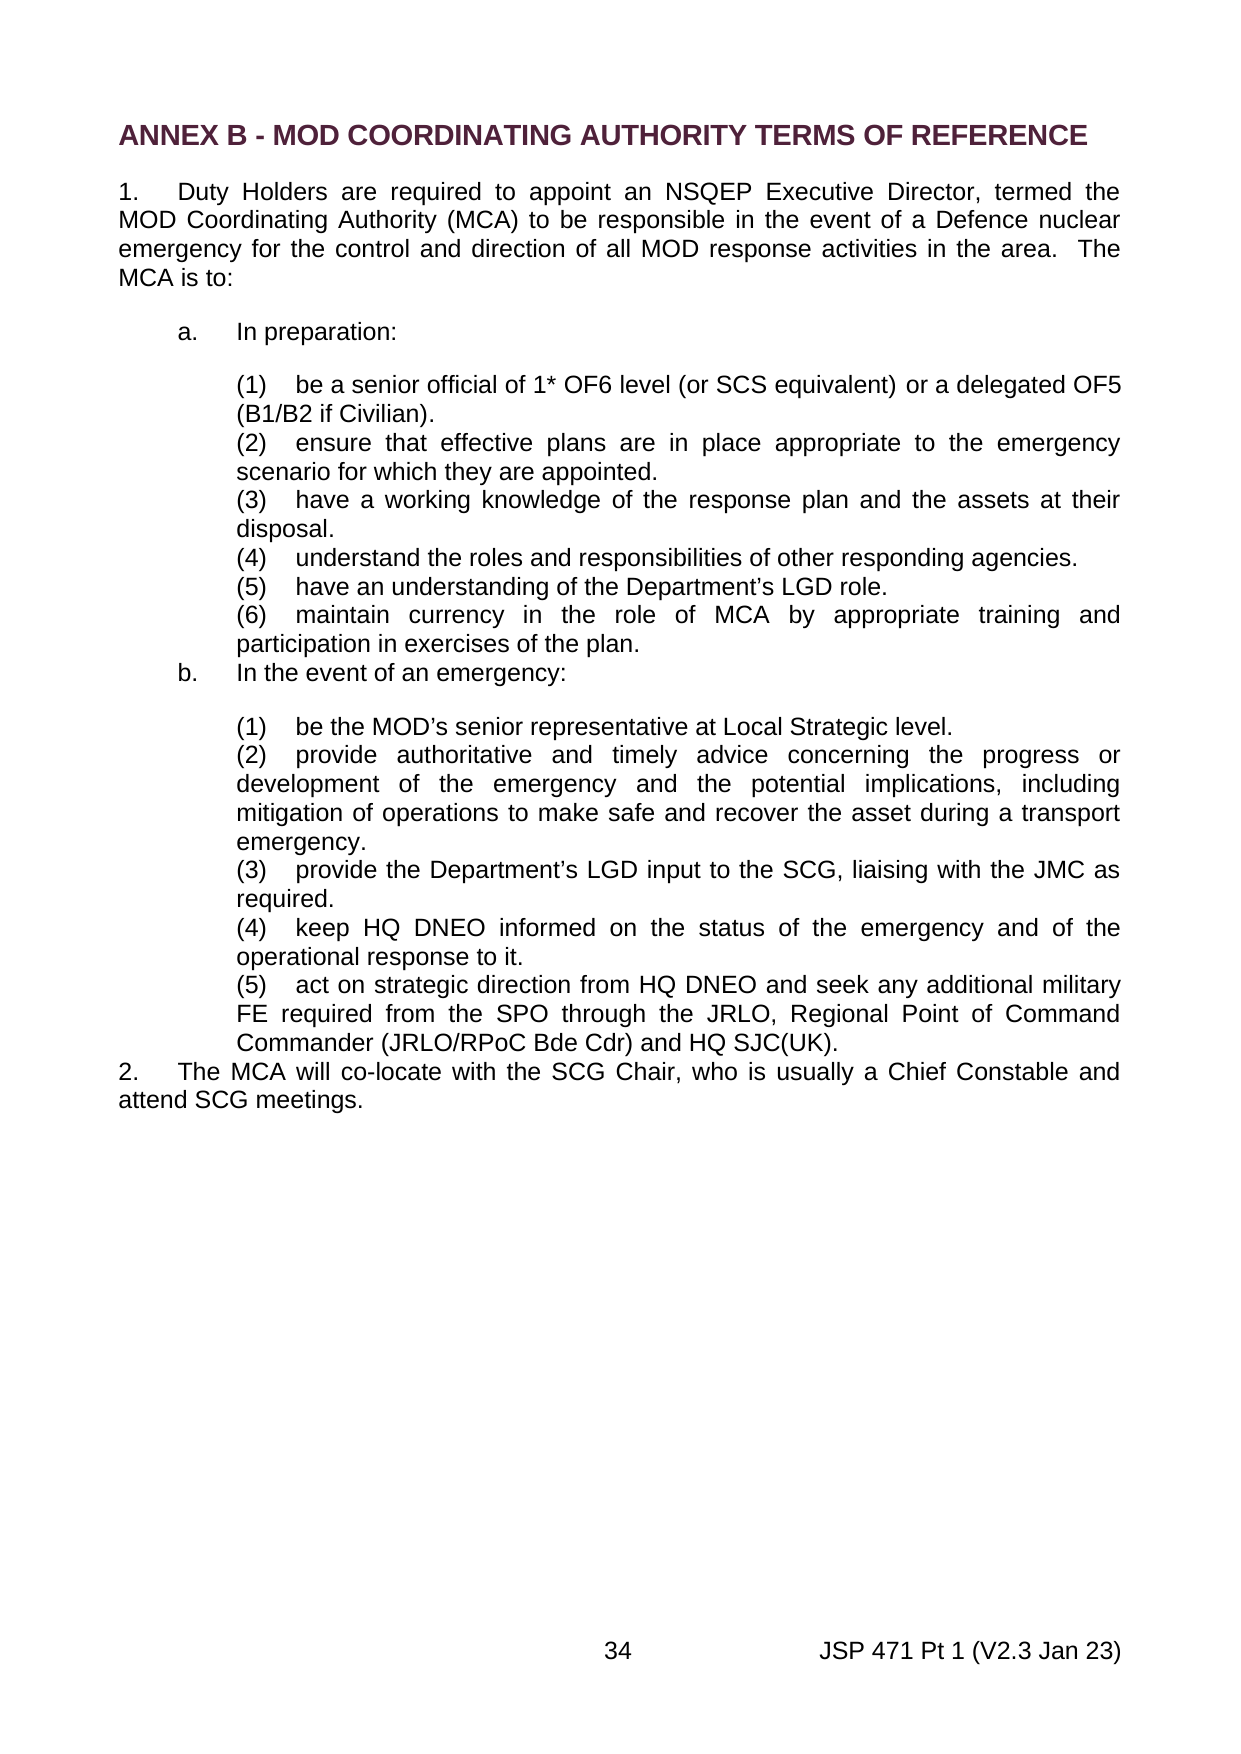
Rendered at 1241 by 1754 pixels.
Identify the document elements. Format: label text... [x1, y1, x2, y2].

list Duty Holders are required to appoint an NSQEP Executive Director, termed the MOD Coordinating Authority (MCA) to be responsible in the event of a Defence nuclear emergency for the control and direction of all MOD response activities in the area. The MCA is to: [118, 177, 1122, 292]
subtitle ANNEX B - MOD COORDINATING AUTHORITY TERMS OF REFERENCE [118, 118, 1122, 152]
list (2) provide authoritative and timely advice concerning the progress or development of the emergency and the potential implications, including mitigation of operations to make safe and recover the asset during a transport emergency. [236, 740, 1122, 855]
list a. In preparation: [177, 317, 1122, 345]
list (3) have a working knowledge of the response plan and the assets at their disposal. [236, 485, 1122, 543]
list The MCA will co-locate with the SCG Chair, who is usually a Chief Constable and attend SCG meetings. [118, 1057, 1122, 1114]
list (4) understand the roles and responsibilities of other responding agencies. [236, 543, 1122, 572]
list (2) ensure that effective plans are in place appropriate to the emergency scenario for which they are appointed. [236, 428, 1122, 485]
list (4) keep HQ DNEO informed on the status of the emergency and of the operational response to it. [236, 913, 1122, 970]
list (1) be the MOD’s senior representative at Local Strategic level. [236, 712, 1122, 740]
list (5) have an understanding of the Department’s LGD role. [236, 572, 1122, 600]
list b. In the event of an emergency: [177, 658, 1122, 687]
list (5) act on strategic direction from HQ DNEO and seek any additional military FE required from the SPO through the JRLO, Regional Point of Command Commander (JRLO/RPoC Bde Cdr) and HQ SJC(UK). [236, 970, 1122, 1057]
list (1) be a senior official of 1* OF6 level (or SCS equivalent) or a delegated OF5 (B1/B2 if Civilian). [236, 370, 1122, 428]
list (3) provide the Department’s LGD input to the SCG, liaising with the JMC as required. [236, 855, 1122, 913]
list (6) maintain currency in the role of MCA by appropriate training and participation in exercises of the plan. [236, 600, 1122, 658]
